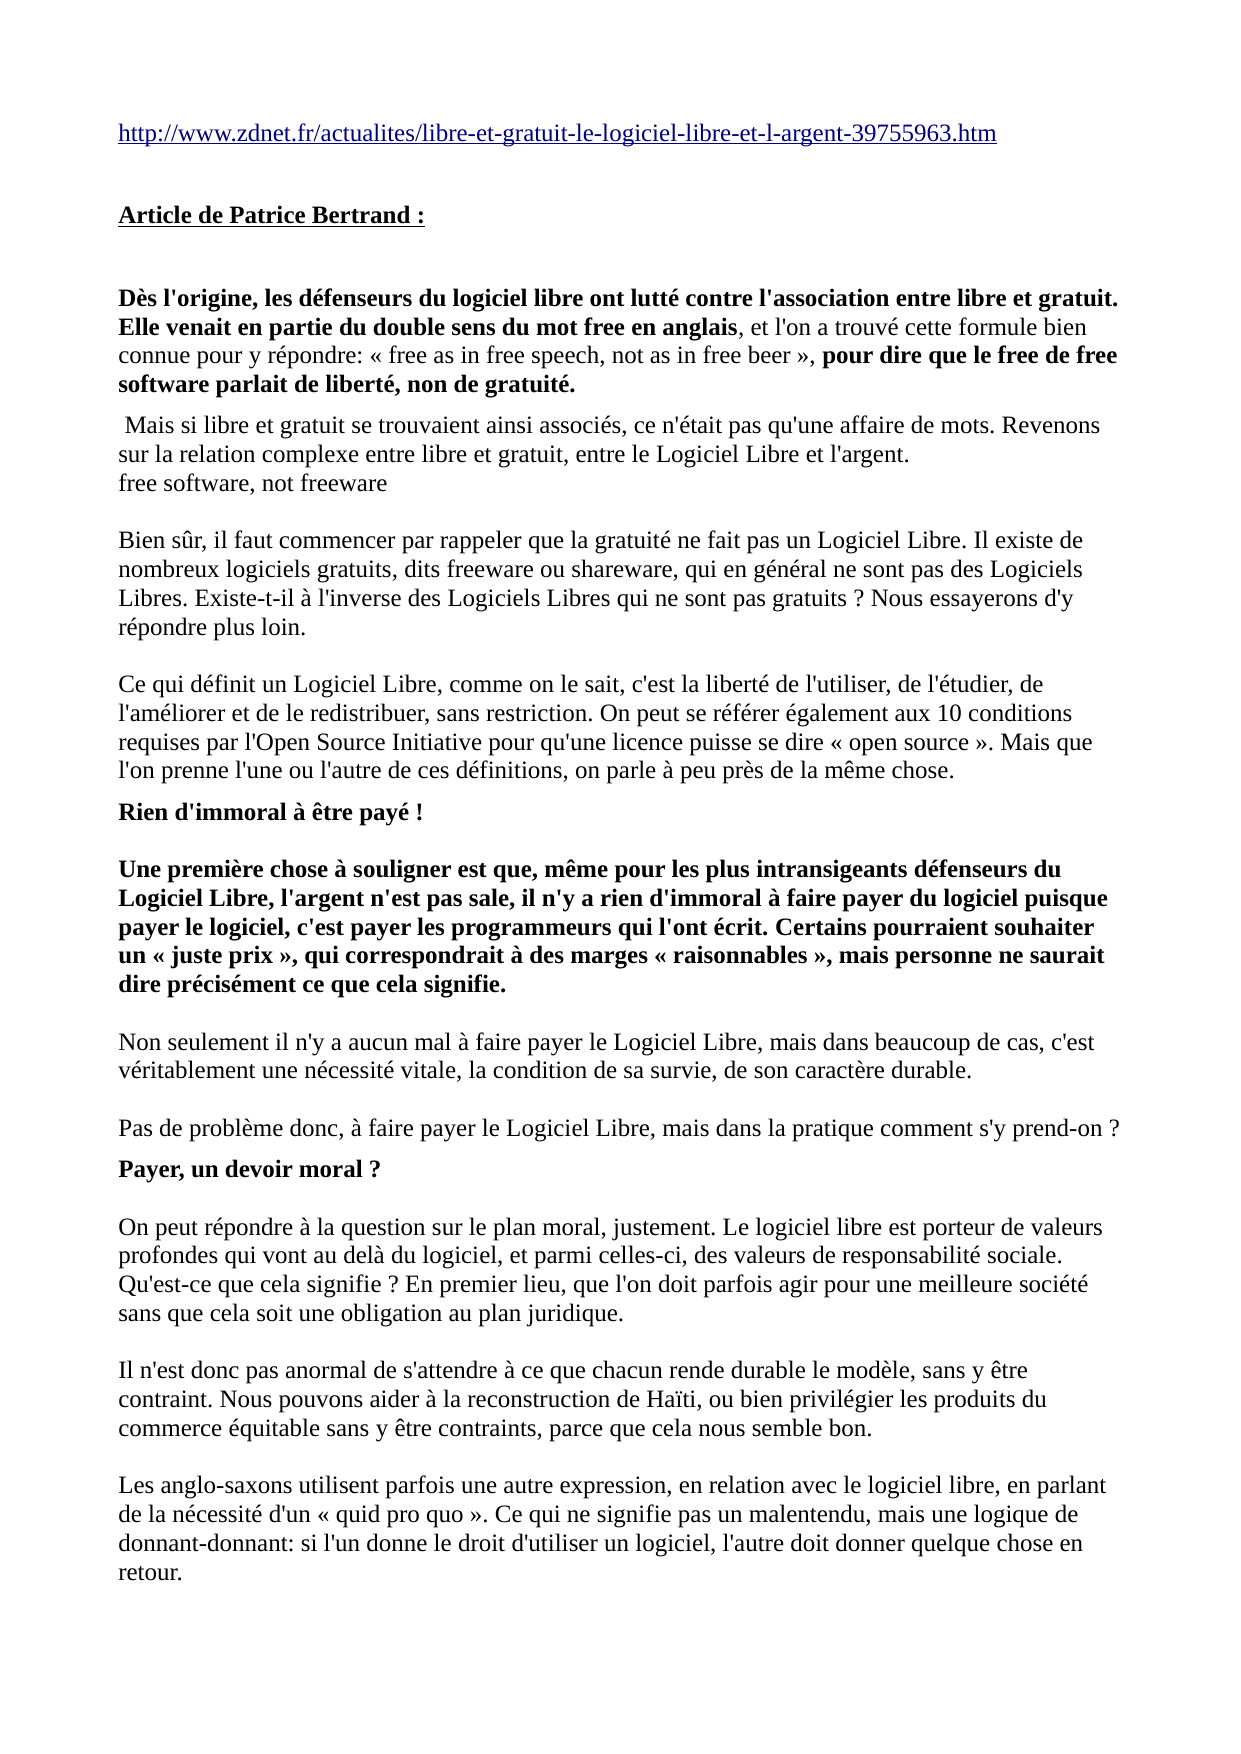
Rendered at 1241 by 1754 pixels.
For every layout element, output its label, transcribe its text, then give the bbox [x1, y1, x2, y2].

text Payer, un devoir moral ? On peut répondre à la question sur le plan moral, justement. Le logiciel libre est porteur de valeurs profondes qui vont au delà du logiciel, et parmi celles-ci, des valeurs de responsabilité sociale. Qu'est-ce que cela signifie ? En premier lieu, que l'on doit parfois agir pour une meilleure société sans que cela soit une obligation au plan juridique. Il n'est donc pas anormal de s'attendre à ce que chacun rende durable le modèle, sans y être contraint. Nous pouvons aider à la reconstruction de Haïti, ou bien privilégier les produits du commerce équitable sans y être contraints, parce que cela nous semble bon. Les anglo-saxons utilisent parfois une autre expression, en relation avec le logiciel libre, en parlant de la nécessité d'un « quid pro quo ». Ce qui ne signifie pas un malentendu, mais une logique de donnant-donnant: si l'un donne le droit d'utiliser un logiciel, l'autre doit donner quelque chose en retour. [118, 1154, 1122, 1614]
text Dès l'origine, les défenseurs du logiciel libre ont lutté contre l'association entre libre et gratuit. Elle venait en partie du double sens du mot free en anglais, et l'on a trouvé cette formule bien connue pour y répondre: « free as in free speech, not as in free beer », pour dire que le free de free software parlait de liberté, non de gratuité. [118, 283, 1122, 398]
text Article de Patrice Bertrand : [118, 201, 1122, 229]
text Rien d'immoral à être payé ! Une première chose à souligner est que, même pour les plus intransigeants défenseurs du Logiciel Libre, l'argent n'est pas sale, il n'y a rien d'immoral à faire payer du logiciel puisque payer le logiciel, c'est payer les programmeurs qui l'ont écrit. Certains pourraient souhaiter un « juste prix », qui correspondrait à des marges « raisonnables », mais personne ne saurait dire précisément ce que cela signifie. Non seulement il n'y a aucun mal à faire payer le Logiciel Libre, mais dans beaucoup de cas, c'est véritablement une nécessité vitale, la condition de sa survie, de son caractère durable. Pas de problème donc, à faire payer le Logiciel Libre, mais dans la pratique comment s'y prend-on ? [118, 797, 1122, 1142]
text http://www.zdnet.fr/actualites/libre-et-gratuit-le-logiciel-libre-et-l-argent-39755963.htm [118, 118, 1122, 147]
text Mais si libre et gratuit se trouvaient ainsi associés, ce n'était pas qu'une affaire de mots. Revenons sur la relation complexe entre libre et gratuit, entre le Logiciel Libre et l'argent. free software, not freeware Bien sûr, il faut commencer par rappeler que la gratuité ne fait pas un Logiciel Libre. Il existe de nombreux logiciels gratuits, dits freeware ou shareware, qui en général ne sont pas des Logiciels Libres. Existe-t-il à l'inverse des Logiciels Libres qui ne sont pas gratuits ? Nous essayerons d'y répondre plus loin. Ce qui définit un Logiciel Libre, comme on le sait, c'est la liberté de l'utiliser, de l'étudier, de l'améliorer et de le redistribuer, sans restriction. On peut se référer également aux 10 conditions requises par l'Open Source Initiative pour qu'une licence puisse se dire « open source ». Mais que l'on prenne l'une ou l'autre de ces définitions, on parle à peu près de la même chose. [118, 411, 1122, 784]
